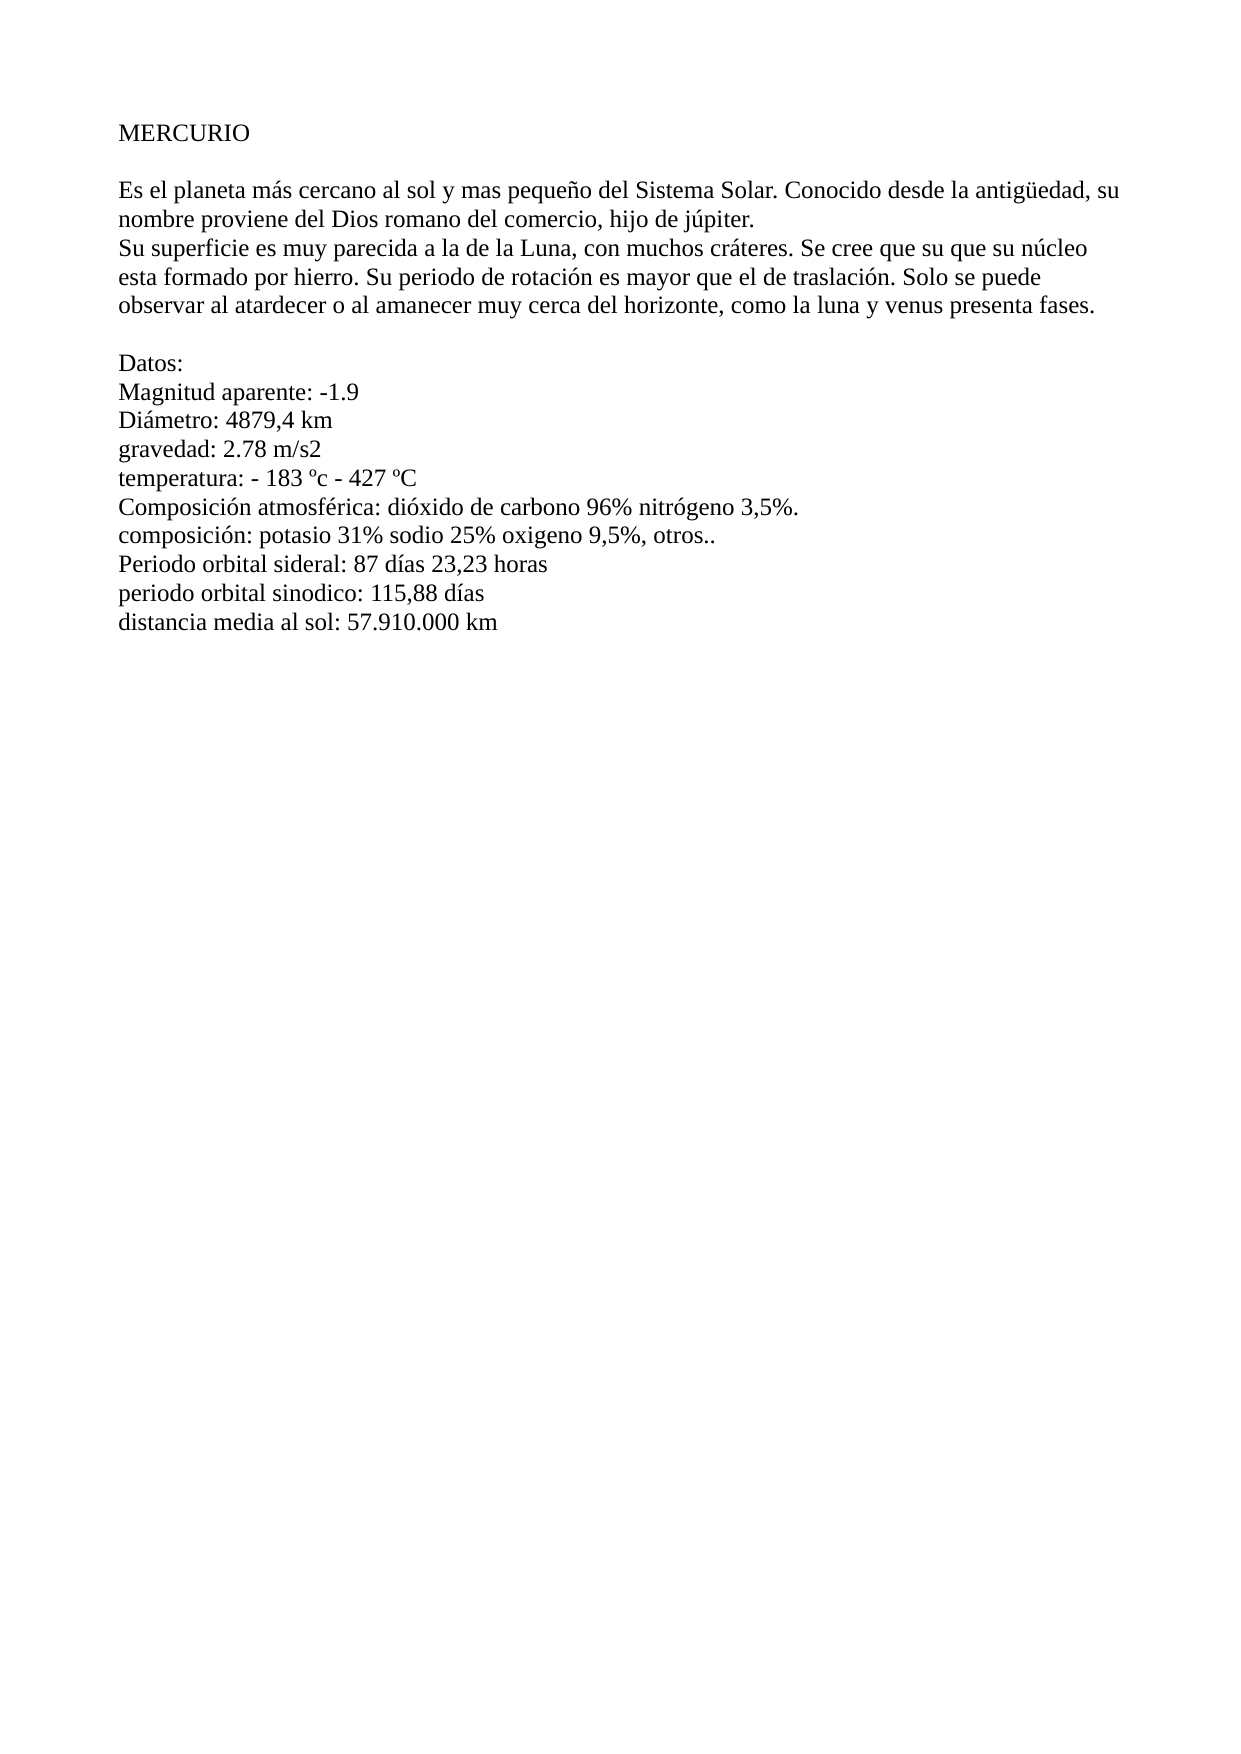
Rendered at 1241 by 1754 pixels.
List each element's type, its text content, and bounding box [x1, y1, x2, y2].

text gravedad: 2.78 m/s2 [118, 434, 1122, 463]
text Diámetro: 4879,4 km [118, 406, 1122, 434]
text Composición atmosférica: dióxido de carbono 96% nitrógeno 3,5%. [118, 492, 1122, 521]
text Magnitud aparente: -1.9 [118, 377, 1122, 406]
text MERCURIO [118, 118, 1122, 147]
text Periodo orbital sideral: 87 días 23,23 horas [118, 549, 1122, 578]
text temperatura: - 183 ºc - 427 ºC [118, 463, 1122, 492]
text composición: potasio 31% sodio 25% oxigeno 9,5%, otros.. [118, 521, 1122, 549]
text Su superficie es muy parecida a la de la Luna, con muchos cráteres. Se cree que su que su núcleo esta formado por hierro. Su periodo de rotación es mayor que el de traslación. Solo se puede observar al atardecer o al amanecer muy cerca del horizonte, como la luna y venus presenta fases. [118, 233, 1122, 319]
text Datos: [118, 348, 1122, 377]
text Es el planeta más cercano al sol y mas pequeño del Sistema Solar. Conocido desde la antigüedad, su nombre proviene del Dios romano del comercio, hijo de júpiter. [118, 176, 1122, 233]
text distancia media al sol: 57.910.000 km [118, 607, 1122, 636]
text periodo orbital sinodico: 115,88 días [118, 578, 1122, 607]
